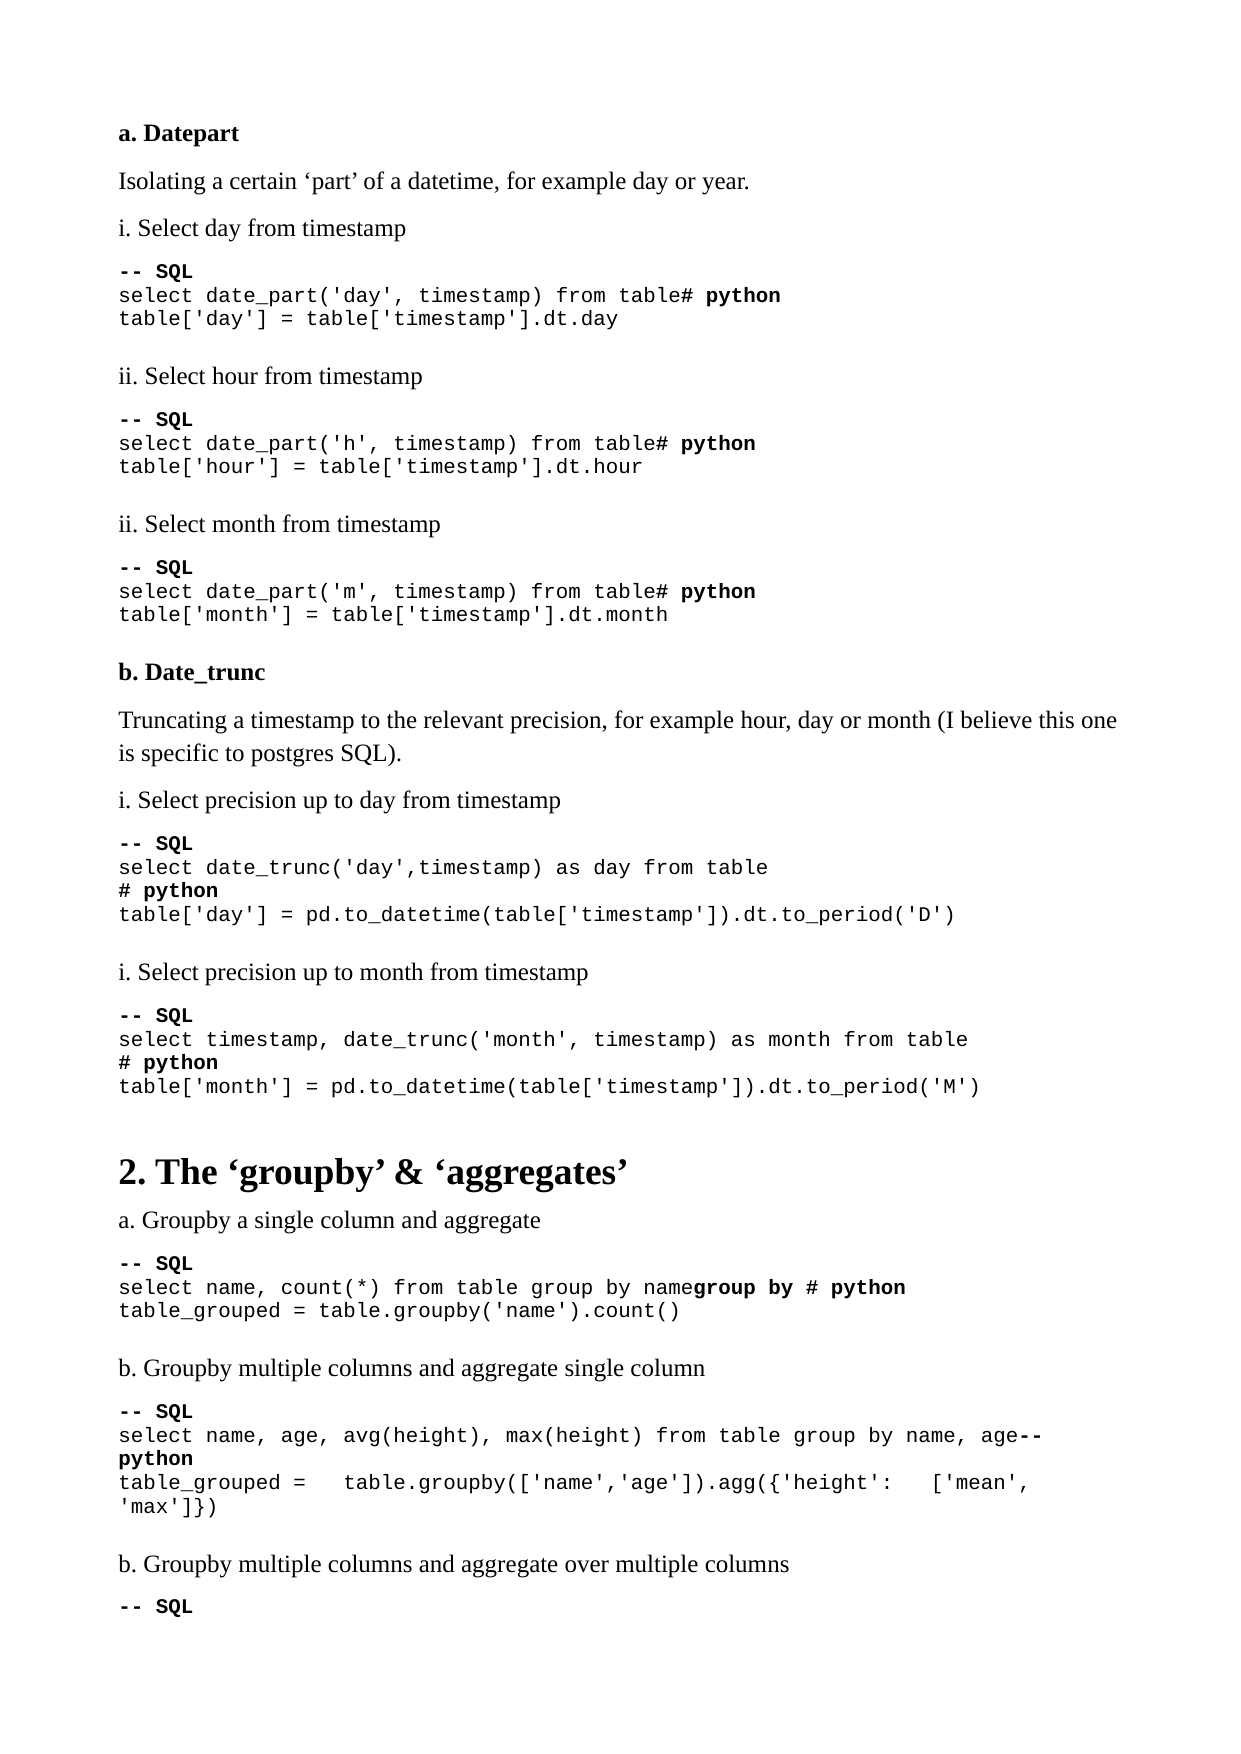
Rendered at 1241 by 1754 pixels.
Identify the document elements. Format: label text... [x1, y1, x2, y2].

text # python [118, 1052, 1122, 1076]
text select date_part('day', timestamp) from table# python [118, 284, 1122, 308]
text table_grouped = table.groupby('name').count() [118, 1300, 1122, 1324]
text b. Date_trunc [118, 657, 1122, 686]
text select date_trunc('day',timestamp) as day from table [118, 857, 1122, 881]
text -- SQL [118, 1596, 1122, 1620]
text ii. Select month from timestamp [118, 509, 1122, 538]
text -- SQL [118, 1253, 1122, 1277]
text i. Select precision up to day from timestamp [118, 786, 1122, 814]
text Isolating a certain ‘part’ of a datetime, for example day or year. [118, 166, 1122, 194]
text select name, age, avg(height), max(height) from table group by name, age-- python [118, 1425, 1122, 1472]
text select timestamp, date_trunc('month', timestamp) as month from table [118, 1028, 1122, 1052]
text table['hour'] = table['timestamp'].dt.hour [118, 456, 1122, 480]
text -- SQL [118, 1005, 1122, 1028]
text select date_part('h', timestamp) from table# python [118, 433, 1122, 456]
text a. Datepart [118, 118, 1122, 147]
text table['month'] = pd.to_datetime(table['timestamp']).dt.to_period('M') [118, 1076, 1122, 1099]
text i. Select day from timestamp [118, 213, 1122, 242]
text Truncating a timestamp to the relevant precision, for example hour, day or month (I believe this one is specific to postgres SQL). [118, 705, 1122, 767]
text -- SQL [118, 261, 1122, 284]
text a. Groupby a single column and aggregate [118, 1205, 1122, 1234]
text -- SQL [118, 557, 1122, 581]
text -- SQL [118, 1401, 1122, 1425]
text i. Select precision up to month from timestamp [118, 957, 1122, 986]
text table['day'] = table['timestamp'].dt.day [118, 308, 1122, 332]
text table['month'] = table['timestamp'].dt.month [118, 604, 1122, 628]
text ii. Select hour from timestamp [118, 361, 1122, 390]
subtitle 2. The ‘groupby’ & ‘aggregates’ [118, 1150, 1122, 1193]
text # python [118, 881, 1122, 904]
text select date_part('m', timestamp) from table# python [118, 581, 1122, 604]
text select name, count(*) from table group by namegroup by # python [118, 1277, 1122, 1300]
text b. Groupby multiple columns and aggregate single column [118, 1353, 1122, 1382]
text -- SQL [118, 833, 1122, 857]
text -- SQL [118, 409, 1122, 433]
text table['day'] = pd.to_datetime(table['timestamp']).dt.to_period('D') [118, 904, 1122, 928]
text table_grouped = table.groupby(['name','age']).agg({'height': ['mean', 'max']}) [118, 1472, 1122, 1519]
text b. Groupby multiple columns and aggregate over multiple columns [118, 1549, 1122, 1577]
